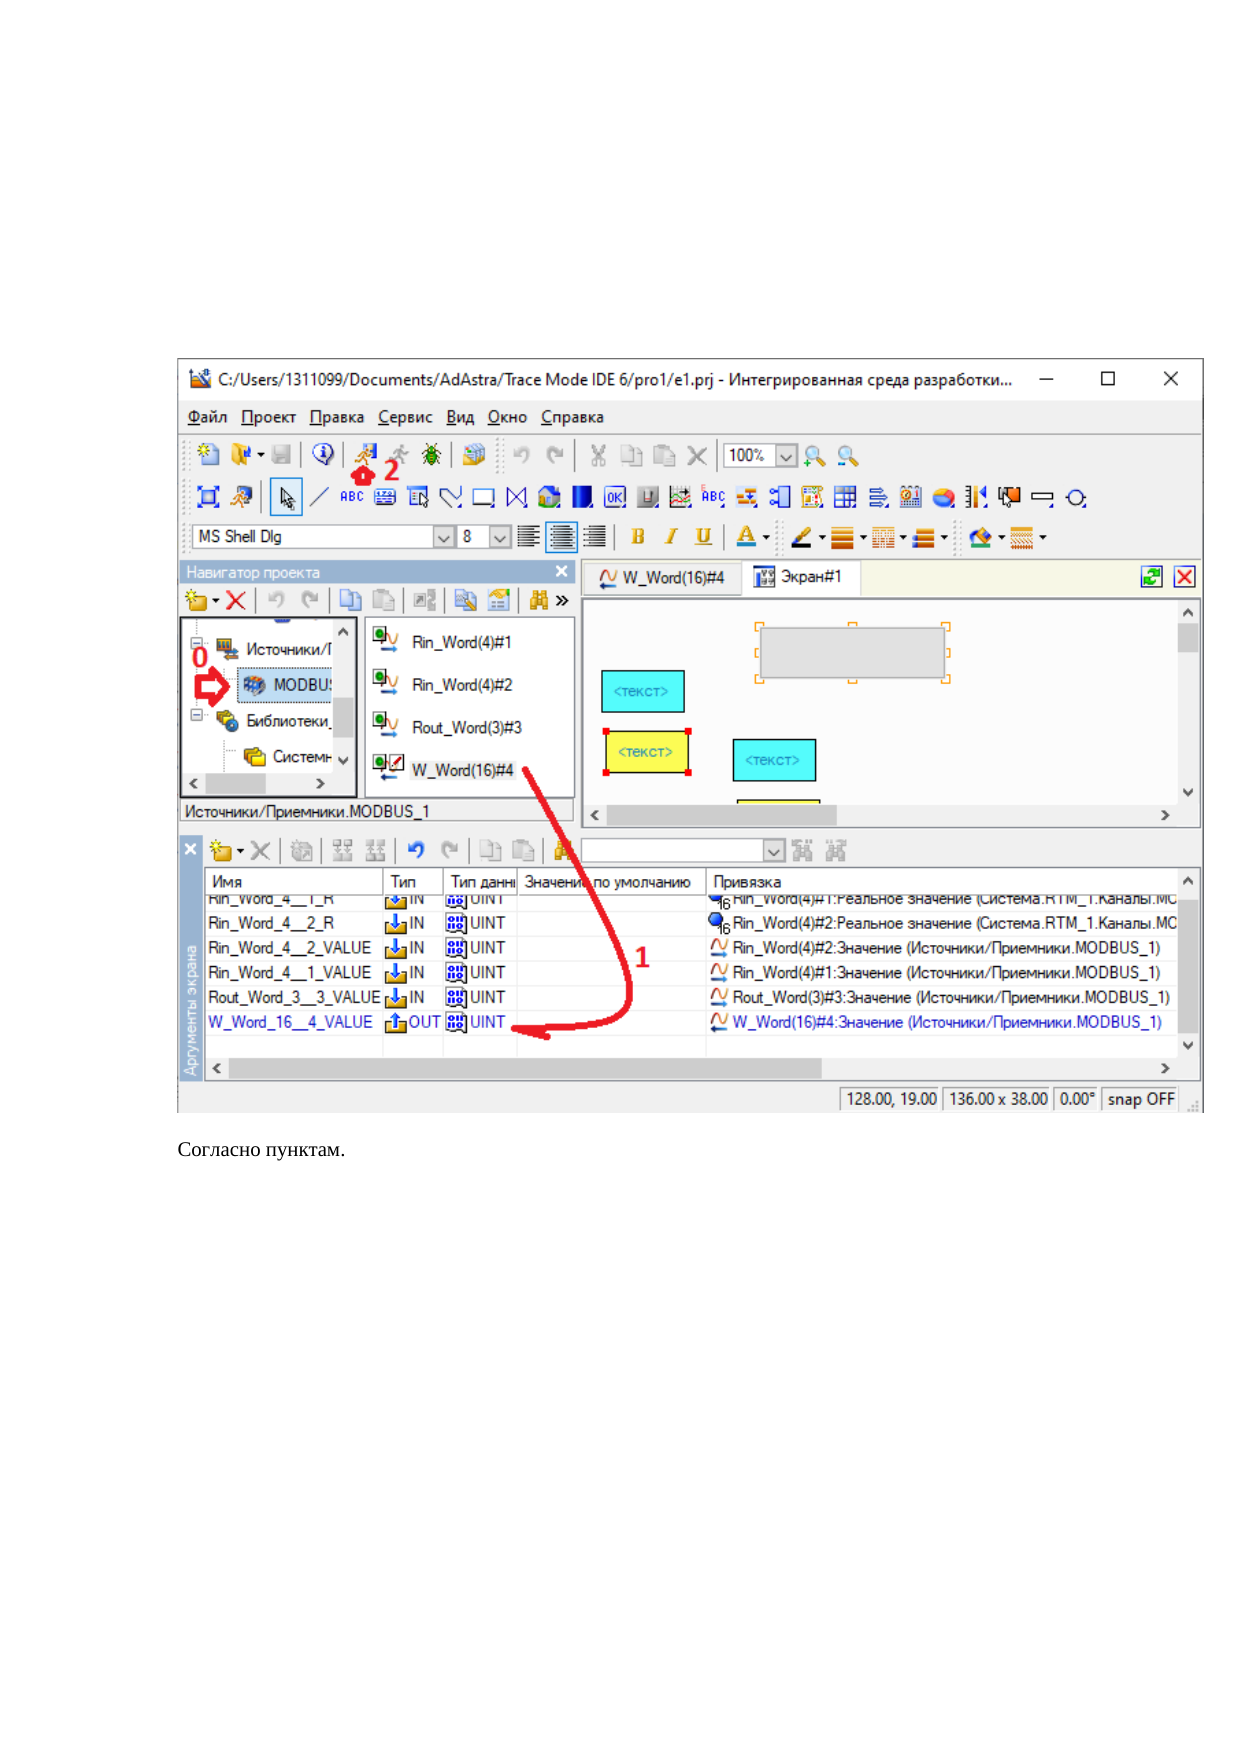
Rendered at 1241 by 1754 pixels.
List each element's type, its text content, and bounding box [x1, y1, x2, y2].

text Согласно пунктам. [177, 1137, 1204, 1161]
